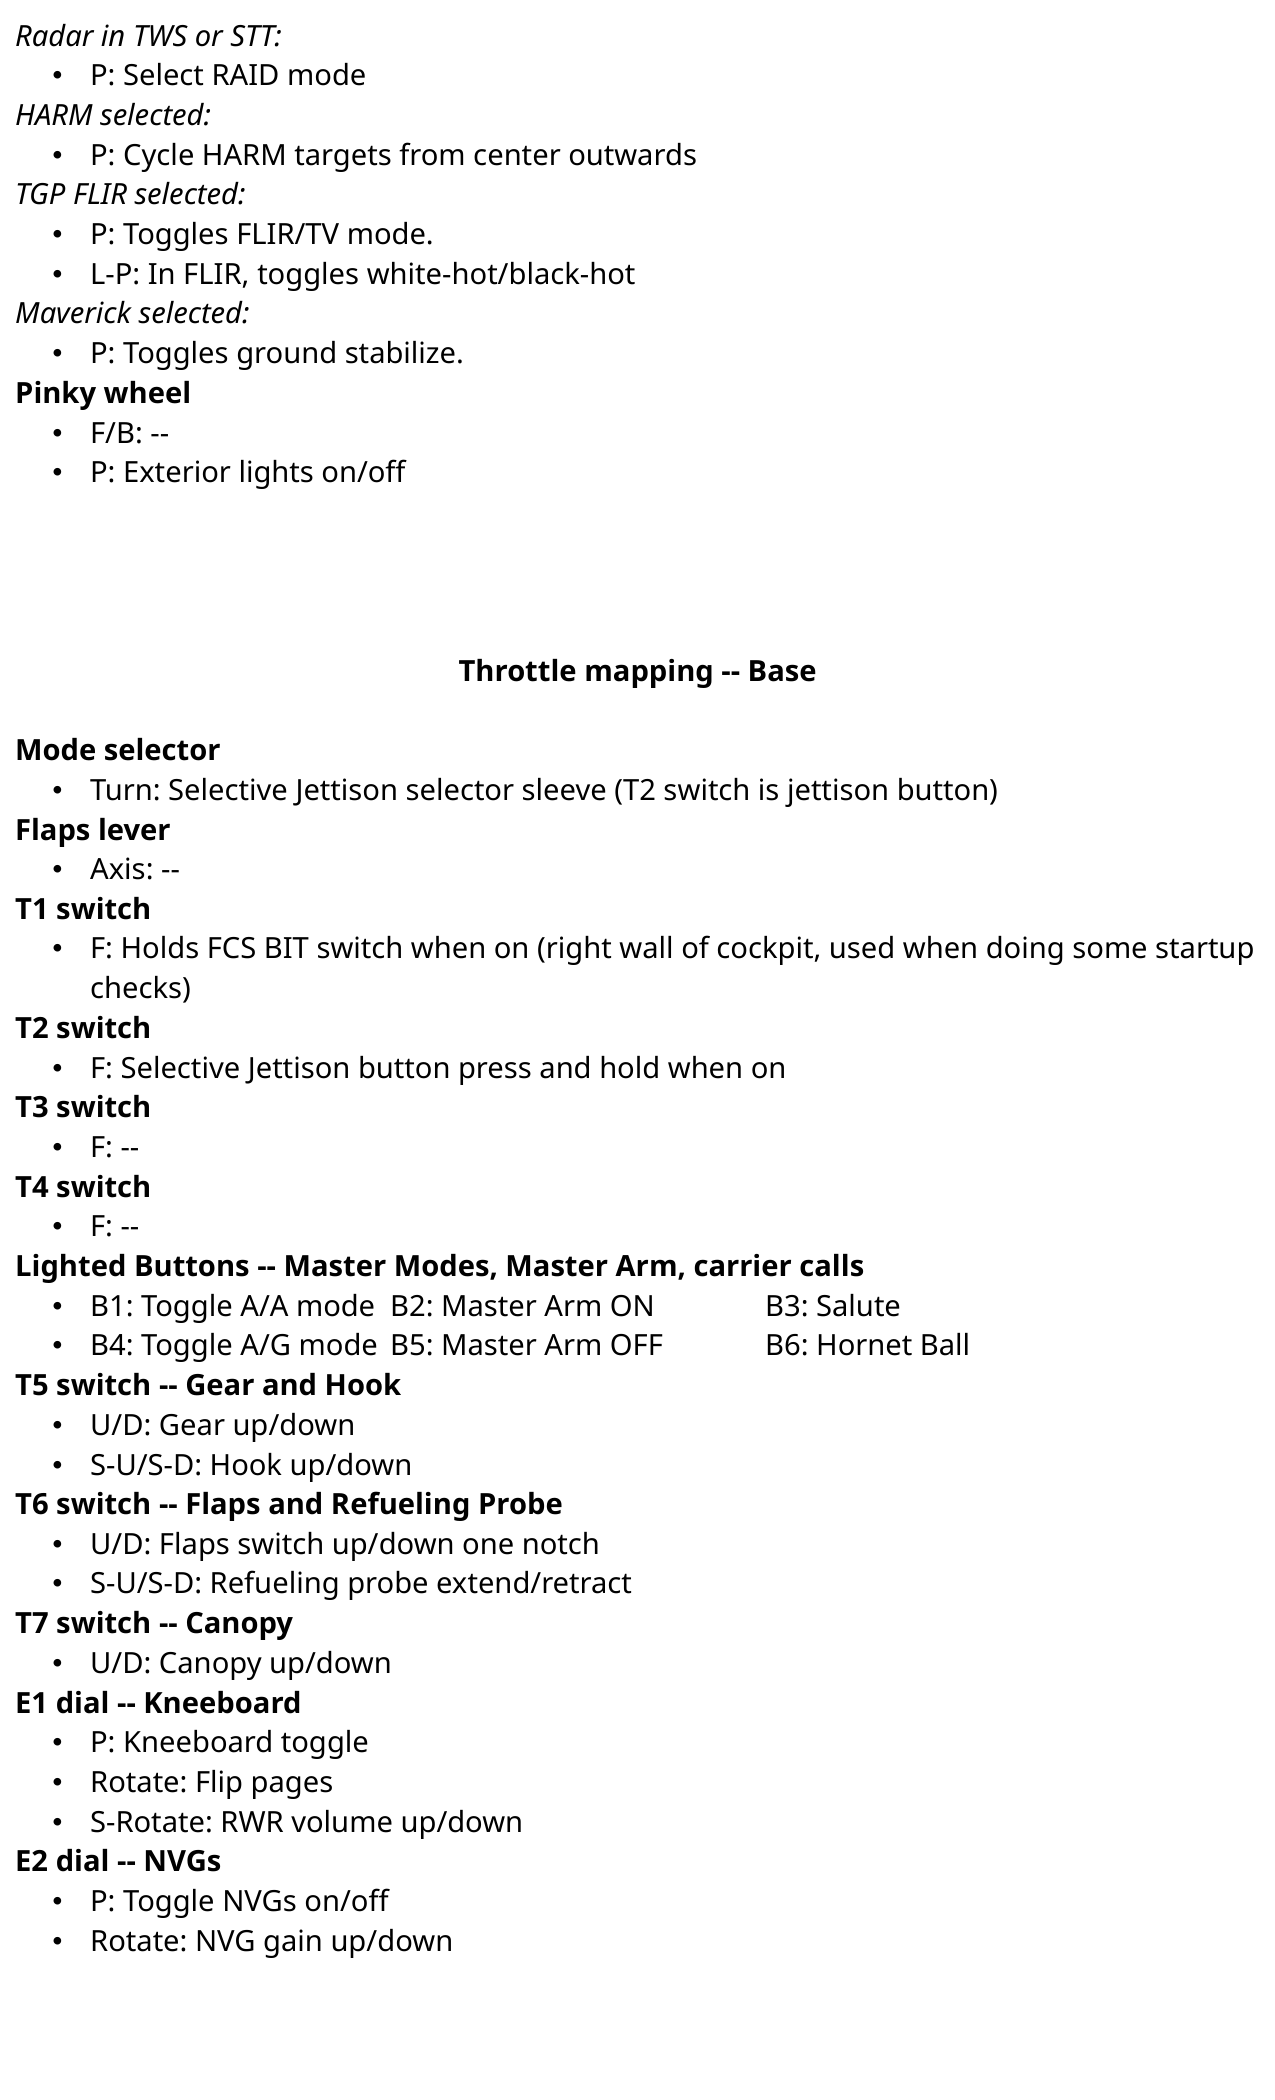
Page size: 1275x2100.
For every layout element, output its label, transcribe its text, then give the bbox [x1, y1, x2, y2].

list P: Toggles FLIR/TV mode. [52, 213, 1260, 253]
list Rotate: NVG gain up/down [52, 1920, 1260, 1960]
list F: -- [52, 1126, 1260, 1166]
list B1: Toggle A/A mode B2: Master Arm ON B3: Salute [52, 1285, 1260, 1325]
text T7 switch -- Canopy [15, 1602, 1260, 1642]
text E2 dial -- NVGs [15, 1841, 1260, 1880]
list U/D: Flaps switch up/down one notch [52, 1523, 1260, 1563]
list P: Toggles ground stabilize. [52, 332, 1260, 372]
text Maverick selected: [15, 293, 1260, 332]
list Axis: -- [52, 848, 1260, 888]
text E1 dial -- Kneeboard [15, 1682, 1260, 1722]
list P: Select RAID mode [52, 55, 1260, 94]
text T2 switch [15, 1007, 1260, 1047]
list F: Holds FCS BIT switch when on (right wall of cockpit, used when doing some startup checks) [52, 928, 1260, 1007]
list P: Toggle NVGs on/off [52, 1880, 1260, 1920]
list U/D: Canopy up/down [52, 1642, 1260, 1682]
list S-U/S-D: Refueling probe extend/retract [52, 1563, 1260, 1602]
text Lighted Buttons -- Master Modes, Master Arm, carrier calls [15, 1245, 1260, 1285]
list U/D: Gear up/down [52, 1404, 1260, 1444]
text Throttle mapping -- Base [15, 650, 1260, 690]
text T4 switch [15, 1166, 1260, 1206]
list S-U/S-D: Hook up/down [52, 1444, 1260, 1483]
list P: Exterior lights on/off [52, 452, 1260, 491]
text Pinky wheel [15, 372, 1260, 412]
text T6 switch -- Flaps and Refueling Probe [15, 1483, 1260, 1523]
text TGP FLIR selected: [15, 174, 1260, 213]
list P: Cycle HARM targets from center outwards [52, 134, 1260, 174]
text T3 switch [15, 1087, 1260, 1126]
text Mode selector [15, 729, 1260, 769]
text T5 switch -- Gear and Hook [15, 1364, 1260, 1404]
list S-Rotate: RWR volume up/down [52, 1801, 1260, 1841]
list F/B: -- [52, 412, 1260, 452]
list F: Selective Jettison button press and hold when on [52, 1047, 1260, 1087]
list L-P: In FLIR, toggles white-hot/black-hot [52, 253, 1260, 293]
list Rotate: Flip pages [52, 1761, 1260, 1801]
text T1 switch [15, 888, 1260, 928]
list P: Kneeboard toggle [52, 1722, 1260, 1761]
list B4: Toggle A/G mode B5: Master Arm OFF B6: Hornet Ball [52, 1325, 1260, 1364]
text Radar in TWS or STT: [15, 15, 1260, 55]
list Turn: Selective Jettison selector sleeve (T2 switch is jettison button) [52, 769, 1260, 809]
text HARM selected: [15, 94, 1260, 134]
text Flaps lever [15, 809, 1260, 848]
list F: -- [52, 1206, 1260, 1245]
